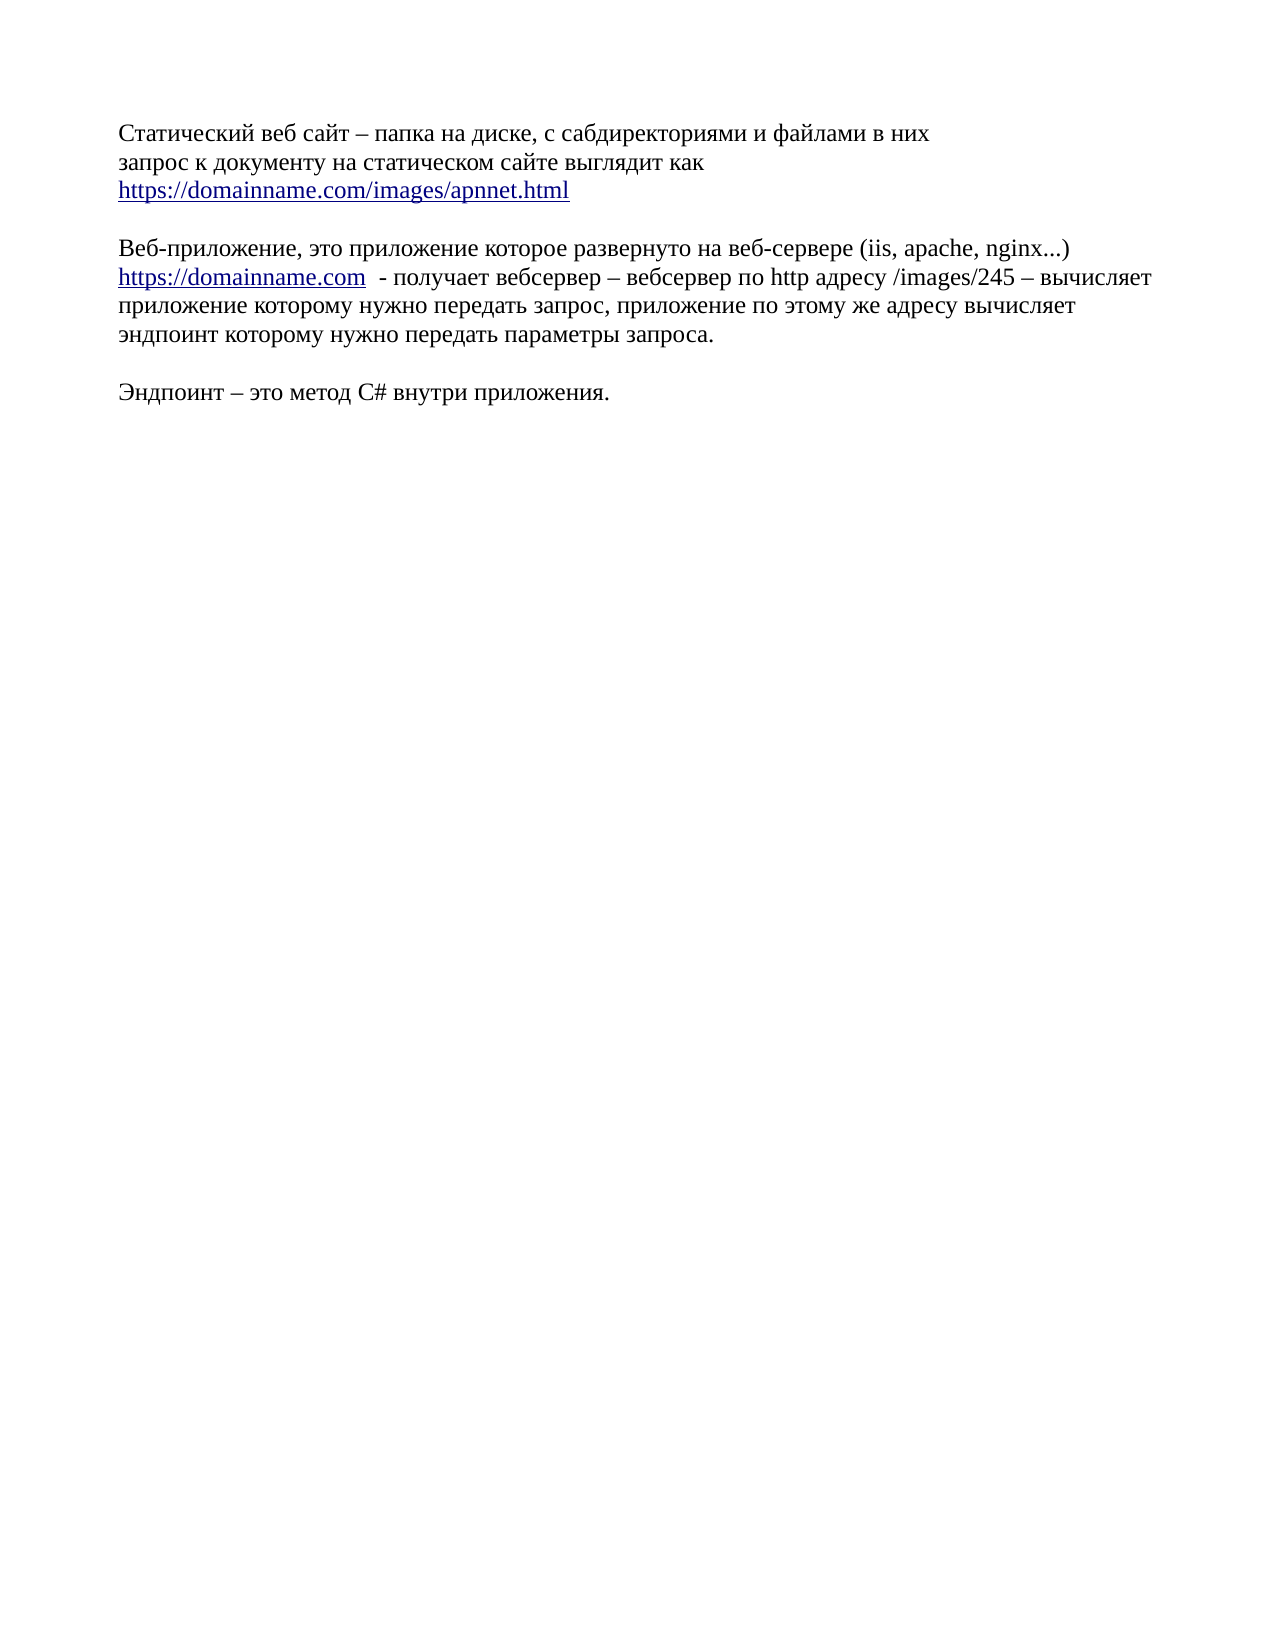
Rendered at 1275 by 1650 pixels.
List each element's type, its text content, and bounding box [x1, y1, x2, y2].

text запрос к документу на статическом сайте выглядит как https://domainname.com/images/apnnet.html [118, 147, 1157, 204]
text https://domainname.com - получает вебсервер – вебсервер по http адресу /images/245 – вычисляет приложение которому нужно передать запрос, приложение по этому же адресу вычисляет эндпоинт которому нужно передать параметры запроса. [118, 262, 1157, 348]
text Эндпоинт – это метод C# внутри приложения. [118, 377, 1157, 406]
text Веб-приложение, это приложение которое развернуто на веб-сервере (iis, apache, nginx...) [118, 233, 1157, 262]
text Статический веб сайт – папка на диске, с сабдиректориями и файлами в них [118, 118, 1157, 147]
